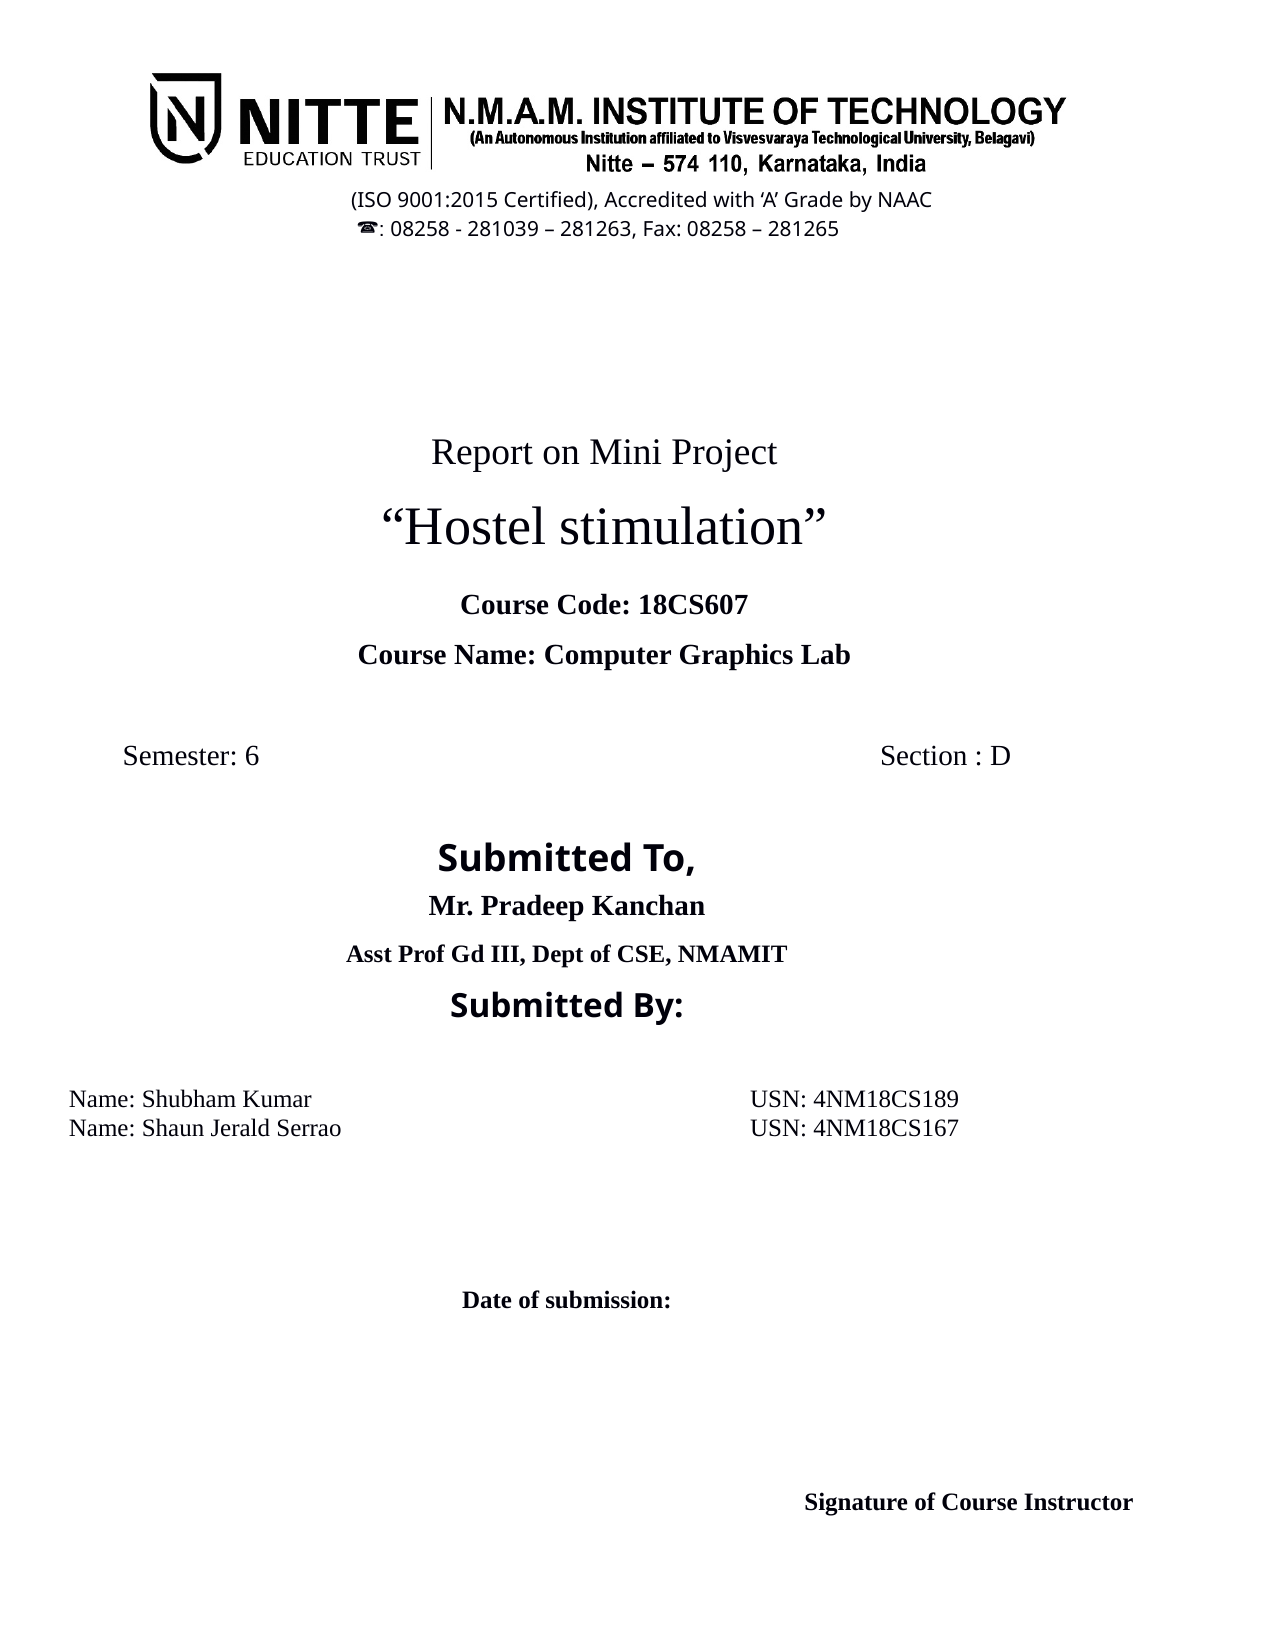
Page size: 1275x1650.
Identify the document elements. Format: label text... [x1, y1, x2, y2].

text : 08258 - 281039 – 281263, Fax: 08258 – 281265 [0, 214, 1133, 242]
text Report on Mini Project [0, 429, 1133, 472]
text Name: Shubham Kumar USN: 4NM18CS189 [0, 1084, 1133, 1113]
text Signature of Course Instructor [0, 1487, 1133, 1516]
text Mr. Pradeep Kanchan [0, 888, 1133, 922]
text (ISO 9001:2015 Certified), Accredited with ‘A’ Grade by NAAC [0, 184, 1133, 214]
text Submitted By: [0, 982, 1133, 1027]
text Name: Shaun Jerald Serrao USN: 4NM18CS167 [0, 1113, 1133, 1142]
text “Hostel stimulation” [0, 494, 1133, 556]
text Course Name: Computer Graphics Lab [0, 637, 1133, 671]
text Date of submission: [0, 1286, 1133, 1314]
text Course Code: 18CS607 [0, 587, 1133, 621]
text Semester: 6 Section : D [0, 738, 1133, 772]
text Asst Prof Gd III, Dept of CSE, NMAMIT [0, 939, 1133, 967]
text Department of Computer Science and Engineering [0, 242, 1133, 285]
text B.E. CSE Program Accredited by NBA, New Delhi from 1-7-2018 to 30-6-2021 [0, 293, 1133, 322]
text Submitted To, [0, 832, 1133, 883]
